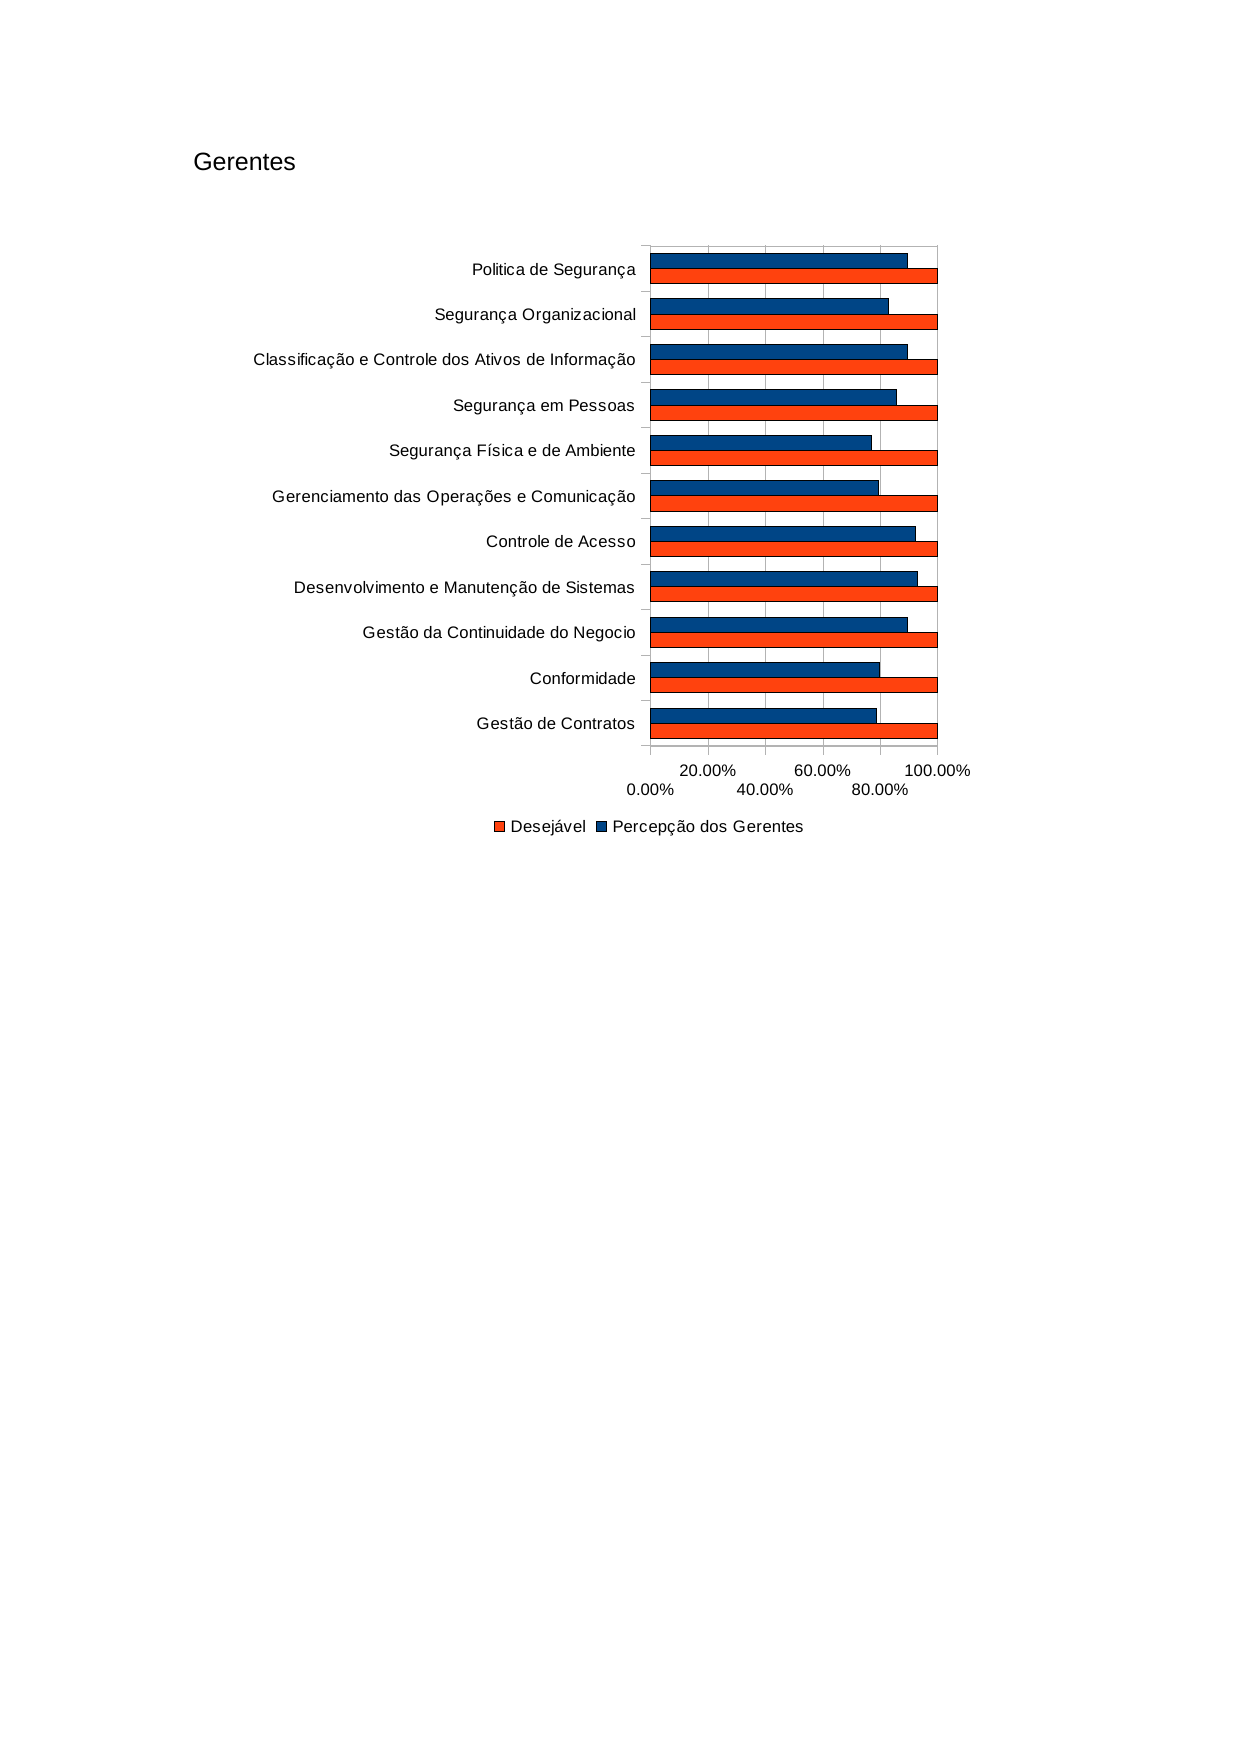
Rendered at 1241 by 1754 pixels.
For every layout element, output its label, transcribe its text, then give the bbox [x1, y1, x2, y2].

list Gerentes [193, 147, 1122, 176]
